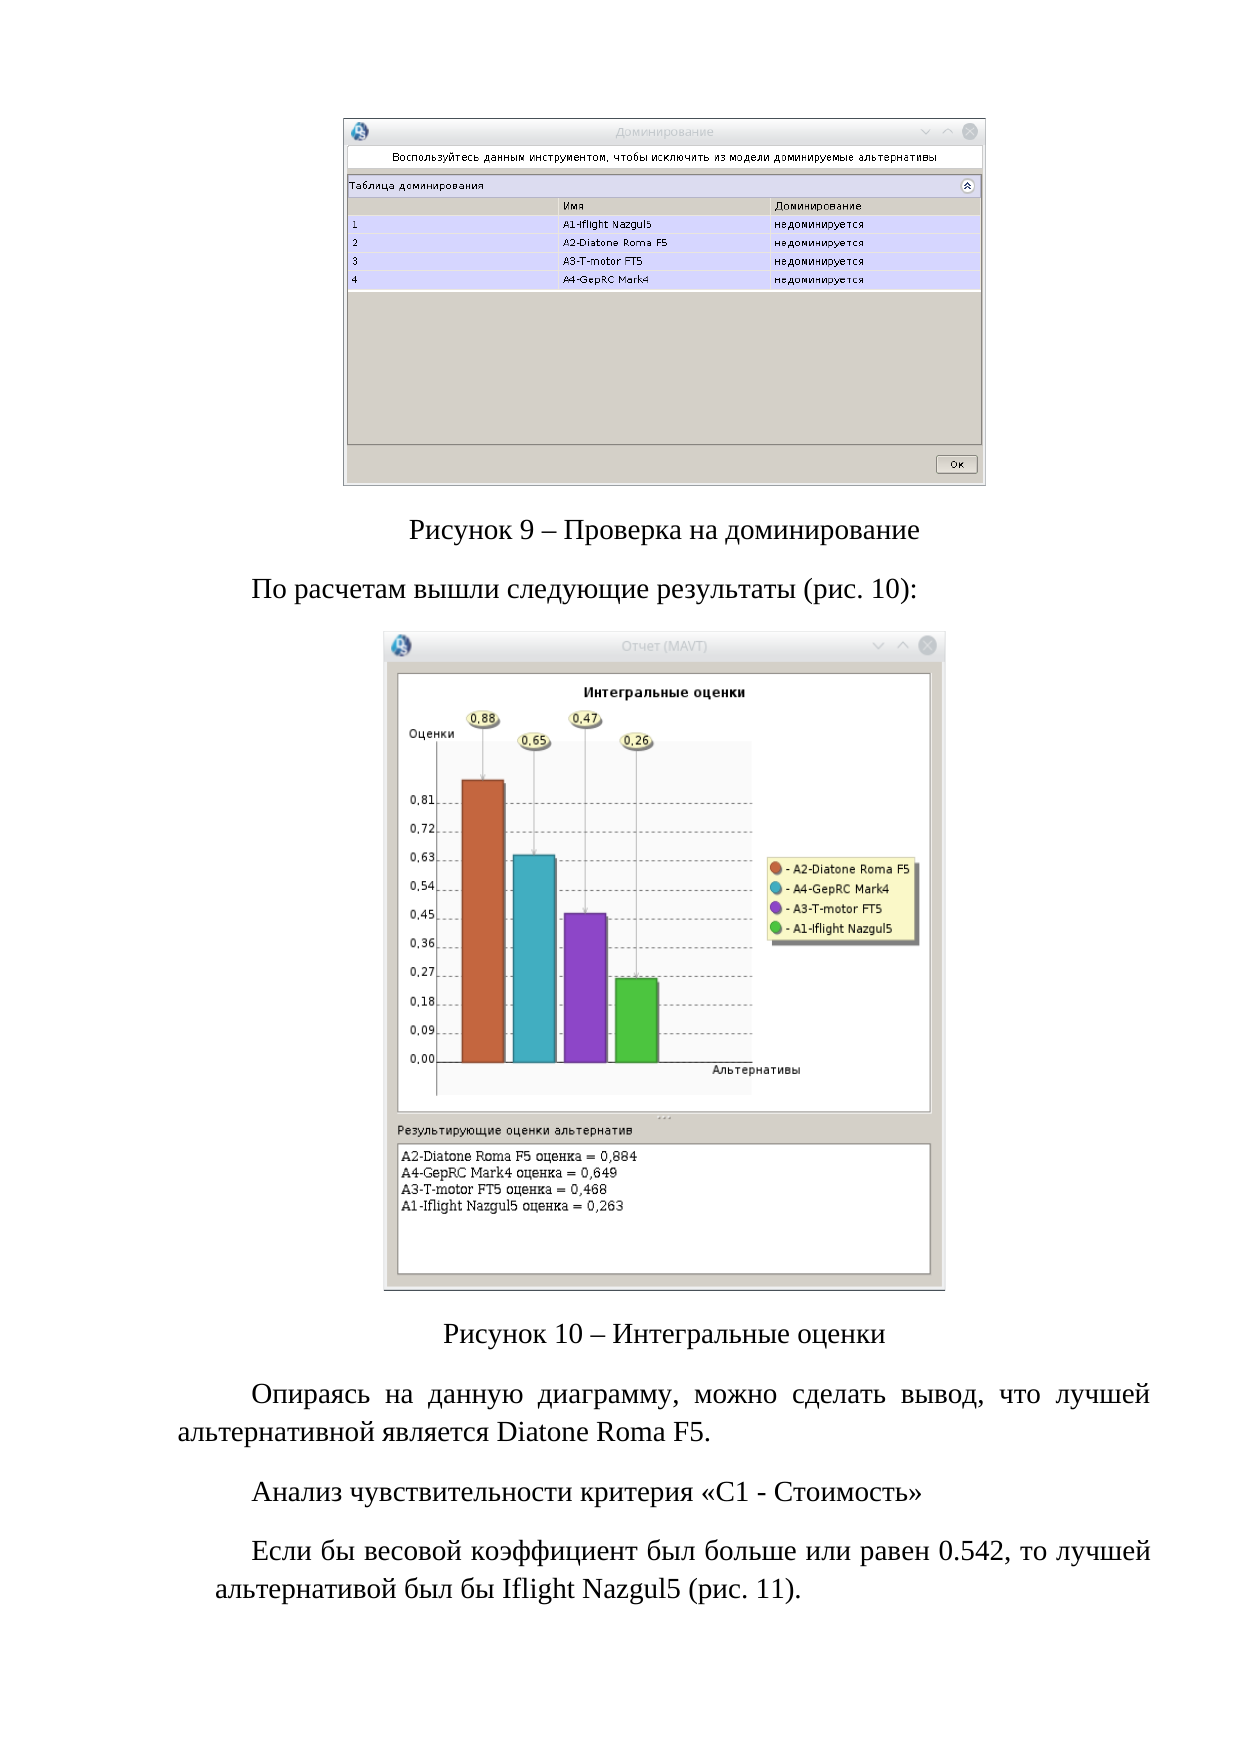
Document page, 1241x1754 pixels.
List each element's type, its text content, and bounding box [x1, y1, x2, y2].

text Если бы весовой коэффициент был больше или равен 0.542, то лучшей альтернативой был бы Iflight Nazgul5 (рис. 11). [215, 1533, 1152, 1605]
text Рисунок 9 – Проверка на доминирование [177, 512, 1152, 546]
text По расчетам вышли следующие результаты (рис. 10): [177, 572, 1152, 605]
text Опираясь на данную диаграмму, можно сделать вывод, что лучшей альтернативной является Diatone Roma F5. [177, 1376, 1152, 1448]
text Анализ чувствительности критерия «C1 - Стоимость» [177, 1474, 1152, 1507]
text Рисунок 10 – Интегральные оценки [177, 1316, 1152, 1350]
picture [343, 118, 986, 486]
picture [383, 631, 946, 1291]
